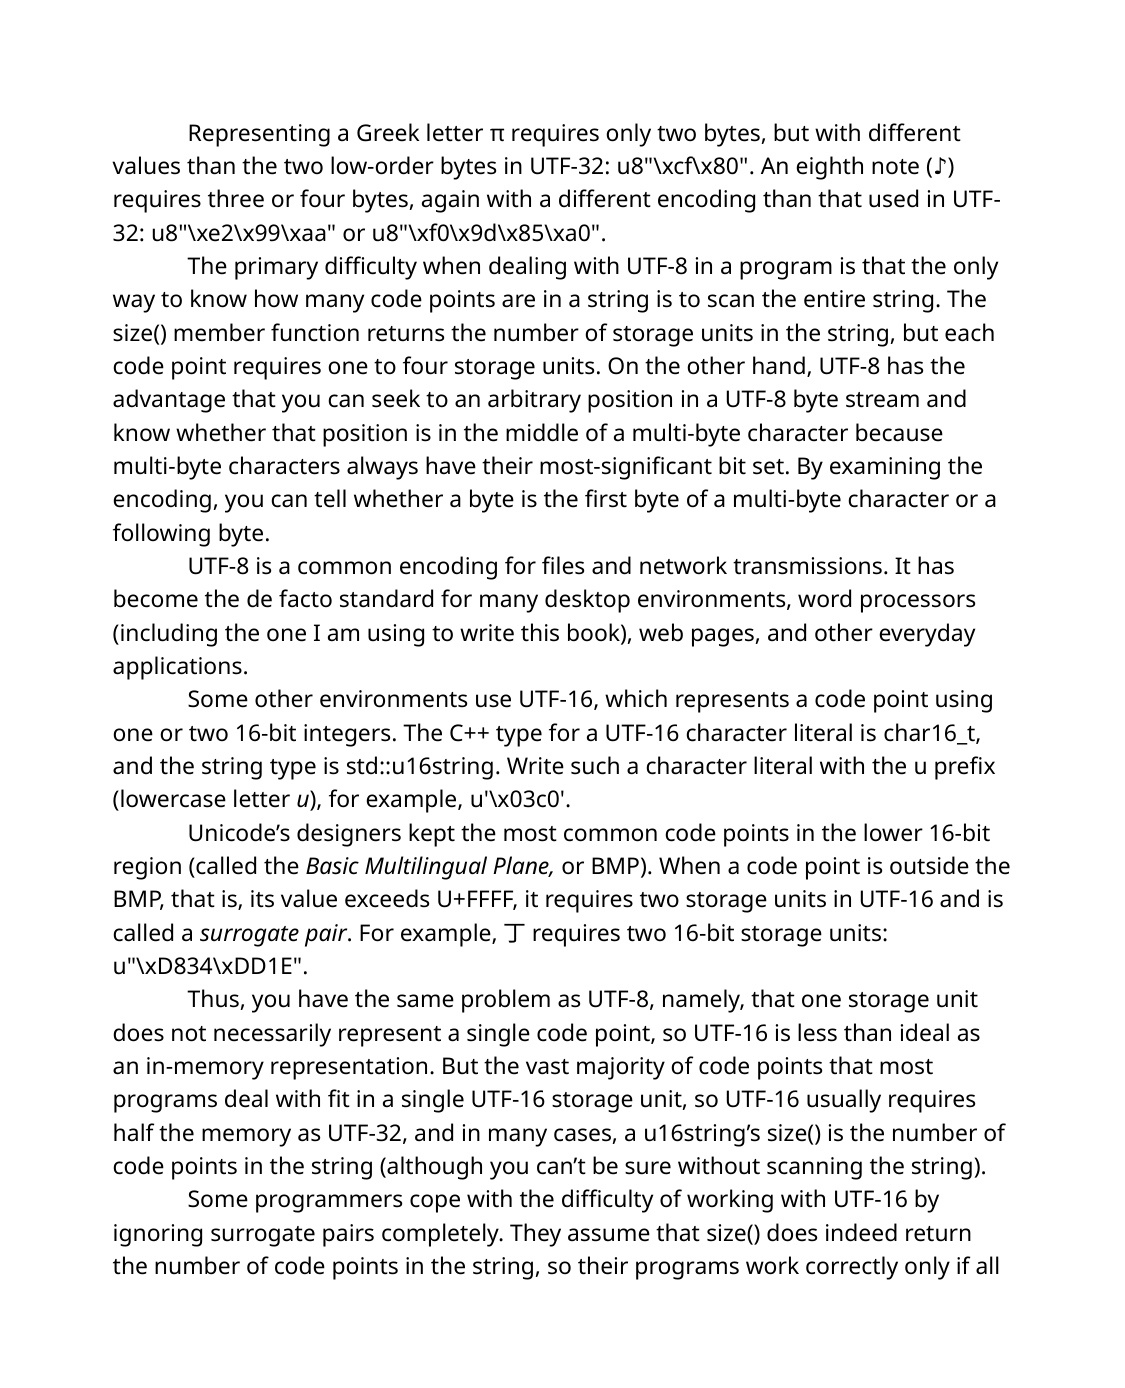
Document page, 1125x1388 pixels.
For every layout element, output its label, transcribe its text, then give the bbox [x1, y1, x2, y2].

text Some other environments use UTF-16, which represents a code point using one or two 16-bit integers. The C++ type for a UTF-16 character literal is char16_t, and the string type is std::u16string. Write such a character literal with the u prefix (lowercase letter u), for example, u'\x03c0'. [112, 681, 1012, 815]
text Some programmers cope with the difficulty of working with UTF-16 by ignoring surrogate pairs completely. They assume that size() does indeed return the number of code points in the string, so their programs work correctly only if all [112, 1181, 1012, 1281]
text Unicode’s designers kept the most common code points in the lower 16-bit region (called the Basic Multilingual Plane, or BMP). When a code point is outside the BMP, that is, its value exceeds U+FFFF, it requires two storage units in UTF-16 and is called a surrogate pair. For example, 丁 requires two 16-bit storage units: u"\⁠xD834\⁠xDD1E". [112, 815, 1012, 981]
text The primary difficulty when dealing with UTF-8 in a program is that the only way to know how many code points are in a string is to scan the entire string. The size() member function returns the number of storage units in the string, but each code point requires one to four storage units. On the other hand, UTF-8 has the advantage that you can seek to an arbitrary position in a UTF-8 byte stream and know whether that position is in the middle of a multi-byte character because multi-byte characters always have their most-significant bit set. By examining the encoding, you can tell whether a byte is the first byte of a multi-byte character or a following byte. [112, 248, 1012, 548]
text UTF-8 is a common encoding for files and network transmissions. It has become the de facto standard for many desktop environments, word processors (including the one I am using to write this book), web pages, and other everyday applications. [112, 548, 1012, 681]
text Representing a Greek letter π requires only two bytes, but with different values than the two low-order bytes in UTF-32: u8"\xcf\x80". An eighth note (♪) requires three or four bytes, again with a different encoding than that used in UTF-32: u8"\⁠xe2\⁠x99\xaa" or u8"\xf0\x9d\x85\xa0". [112, 115, 1012, 248]
text Thus, you have the same problem as UTF-8, namely, that one storage unit does not necessarily represent a single code point, so UTF-16 is less than ideal as an in-memory representation. But the vast majority of code points that most programs deal with fit in a single UTF-16 storage unit, so UTF-16 usually requires half the memory as UTF-32, and in many cases, a u16string’s size() is the number of code points in the string (although you can’t be sure without scanning the string). [112, 981, 1012, 1181]
